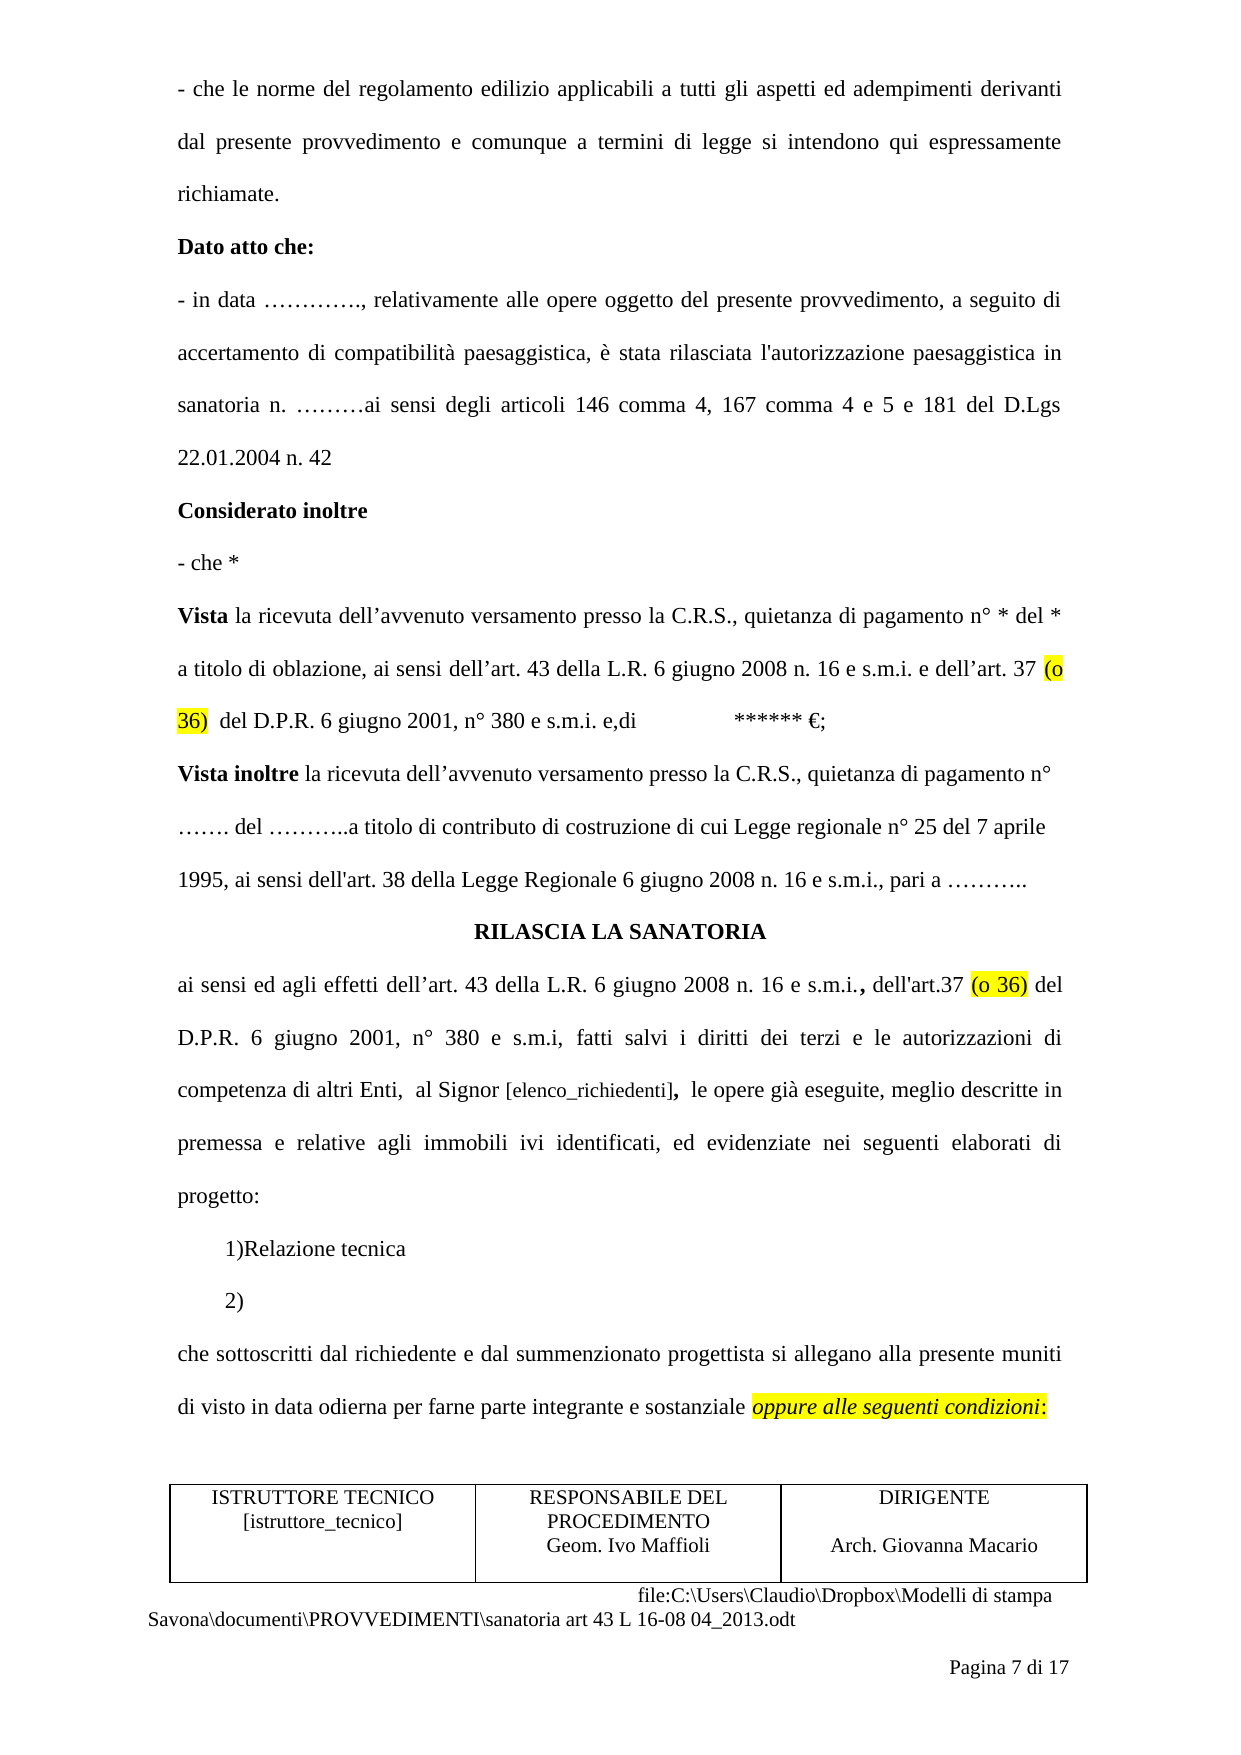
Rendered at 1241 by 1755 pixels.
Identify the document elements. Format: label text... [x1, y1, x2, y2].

text - in data …………., relativamente alle opere oggetto del presente provvedimento, a seguito di accertamento di compatibilità paesaggistica, è stata rilasciata l'autorizzazione paesaggistica in sanatoria n. ………ai sensi degli articoli 146 comma 4, 167 comma 4 e 5 e 181 del D.Lgs 22.01.2004 n. 42 [177, 286, 1063, 470]
text Vista la ricevuta dell’avvenuto versamento presso la C.R.S., quietanza di pagamento n° * del * a titolo di oblazione, ai sensi dell’art. 43 della L.R. 6 giugno 2008 n. 16 e s.m.i. e dell’art. 37 (o 36) del D.P.R. 6 giugno 2001, n° 380 e s.m.i. e,di ****** €; [177, 602, 1063, 734]
text Considerato inoltre [177, 497, 1063, 523]
text Dato atto che: [177, 233, 1063, 259]
text - che * [177, 549, 1063, 576]
list Relazione tecnica [148, 1234, 1063, 1261]
text ai sensi ed agli effetti dell’art. 43 della L.R. 6 giugno 2008 n. 16 e s.m.i., dell'art.37 (o 36) del D.P.R. 6 giugno 2001, n° 380 e s.m.i, fatti salvi i diritti dei terzi e le autorizzazioni di competenza di altri Enti, al Signor [elenco_richiedenti], le opere già eseguite, meglio descritte in premessa e relative agli immobili ivi identificati, ed evidenziate nei seguenti elaborati di progetto: [177, 971, 1063, 1208]
text Vista inoltre la ricevuta dell’avvenuto versamento presso la C.R.S., quietanza di pagamento n° ……. del ………..a titolo di contributo di costruzione di cui Legge regionale n° 25 del 7 aprile 1995, ai sensi dell'art. 38 della Legge Regionale 6 giugno 2008 n. 16 e s.m.i., pari a ……….. [177, 760, 1063, 892]
text che sottoscritti dal richiedente e dal summenzionato progettista si allegano alla presente muniti di visto in data odierna per farne parte integrante e sostanziale oppure alle seguenti condizioni: [177, 1340, 1063, 1419]
text - che le norme del regolamento edilizio applicabili a tutti gli aspetti ed adempimenti derivanti dal presente provvedimento e comunque a termini di legge si intendono qui espressamente richiamate. [177, 75, 1063, 207]
text RILASCIA LA SANATORIA [177, 918, 1063, 945]
